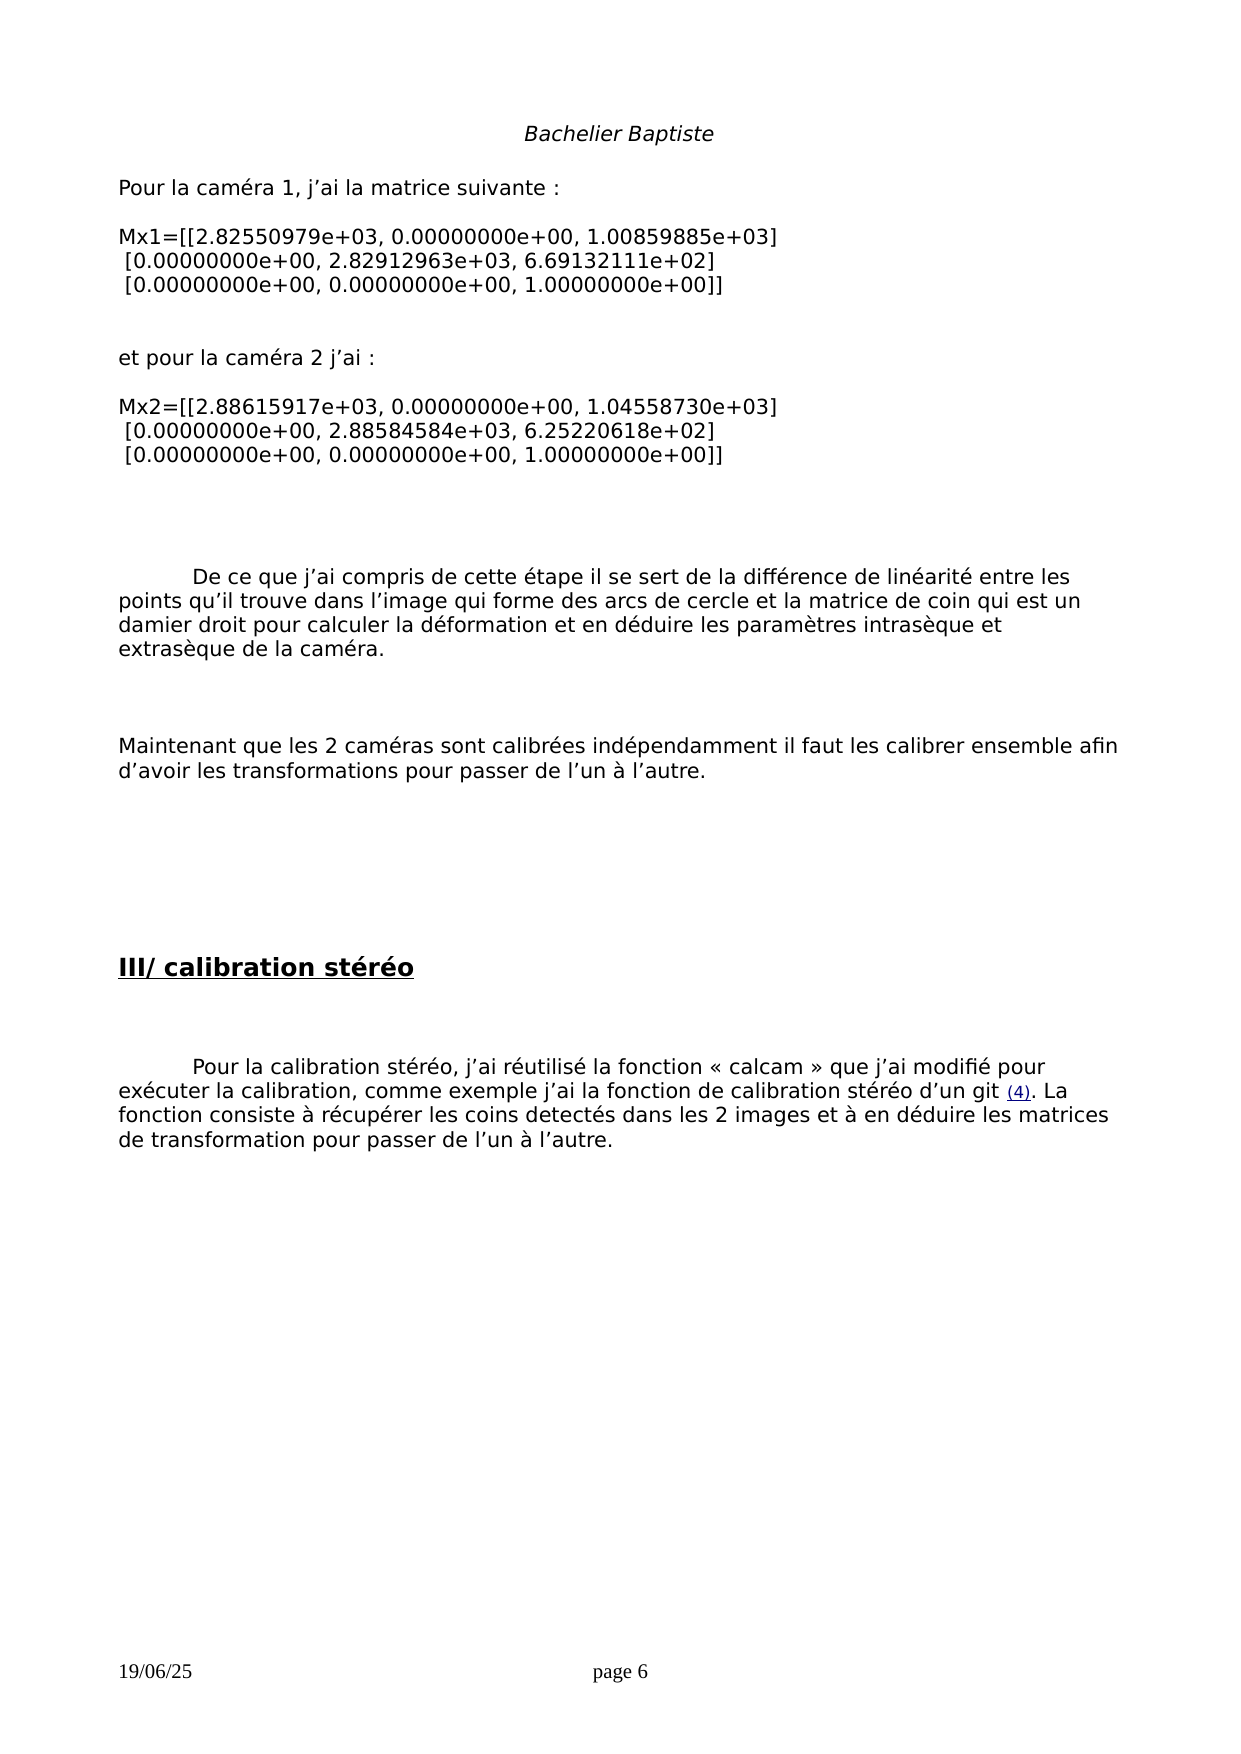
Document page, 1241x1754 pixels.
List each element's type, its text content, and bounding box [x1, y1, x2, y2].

text III/ calibration stéréo [118, 953, 1122, 982]
text Pour la calibration stéréo, j’ai réutilisé la fonction « calcam » que j’ai modifié pour exécuter la calibration, comme exemple j’ai la fonction de calibration stéréo d’un git (4). La fonction consiste à récupérer les coins detectés dans les 2 images et à en déduire les matrices de transformation pour passer de l’un à l’autre. [118, 1055, 1122, 1152]
text [0.00000000e+00, 0.00000000e+00, 1.00000000e+00]] [118, 273, 1122, 298]
text Mx1=[[2.82550979e+03, 0.00000000e+00, 1.00859885e+03] [118, 225, 1122, 249]
text Mx2=[[2.88615917e+03, 0.00000000e+00, 1.04558730e+03] [118, 395, 1122, 419]
text De ce que j’ai compris de cette étape il se sert de la différence de linéarité entre les points qu’il trouve dans l’image qui forme des arcs de cercle et la matrice de coin qui est un damier droit pour calculer la déformation et en déduire les paramètres intrasèque et extrasèque de la caméra. [118, 565, 1122, 662]
text Pour la caméra 1, j’ai la matrice suivante : [118, 176, 1122, 201]
text Maintenant que les 2 caméras sont calibrées indépendamment il faut les calibrer ensemble afin d’avoir les transformations pour passer de l’un à l’autre. [118, 734, 1122, 783]
text [0.00000000e+00, 2.88584584e+03, 6.25220618e+02] [118, 419, 1122, 443]
text [0.00000000e+00, 2.82912963e+03, 6.69132111e+02] [118, 249, 1122, 273]
text et pour la caméra 2 j’ai : [118, 346, 1122, 371]
text [0.00000000e+00, 0.00000000e+00, 1.00000000e+00]] [118, 443, 1122, 468]
